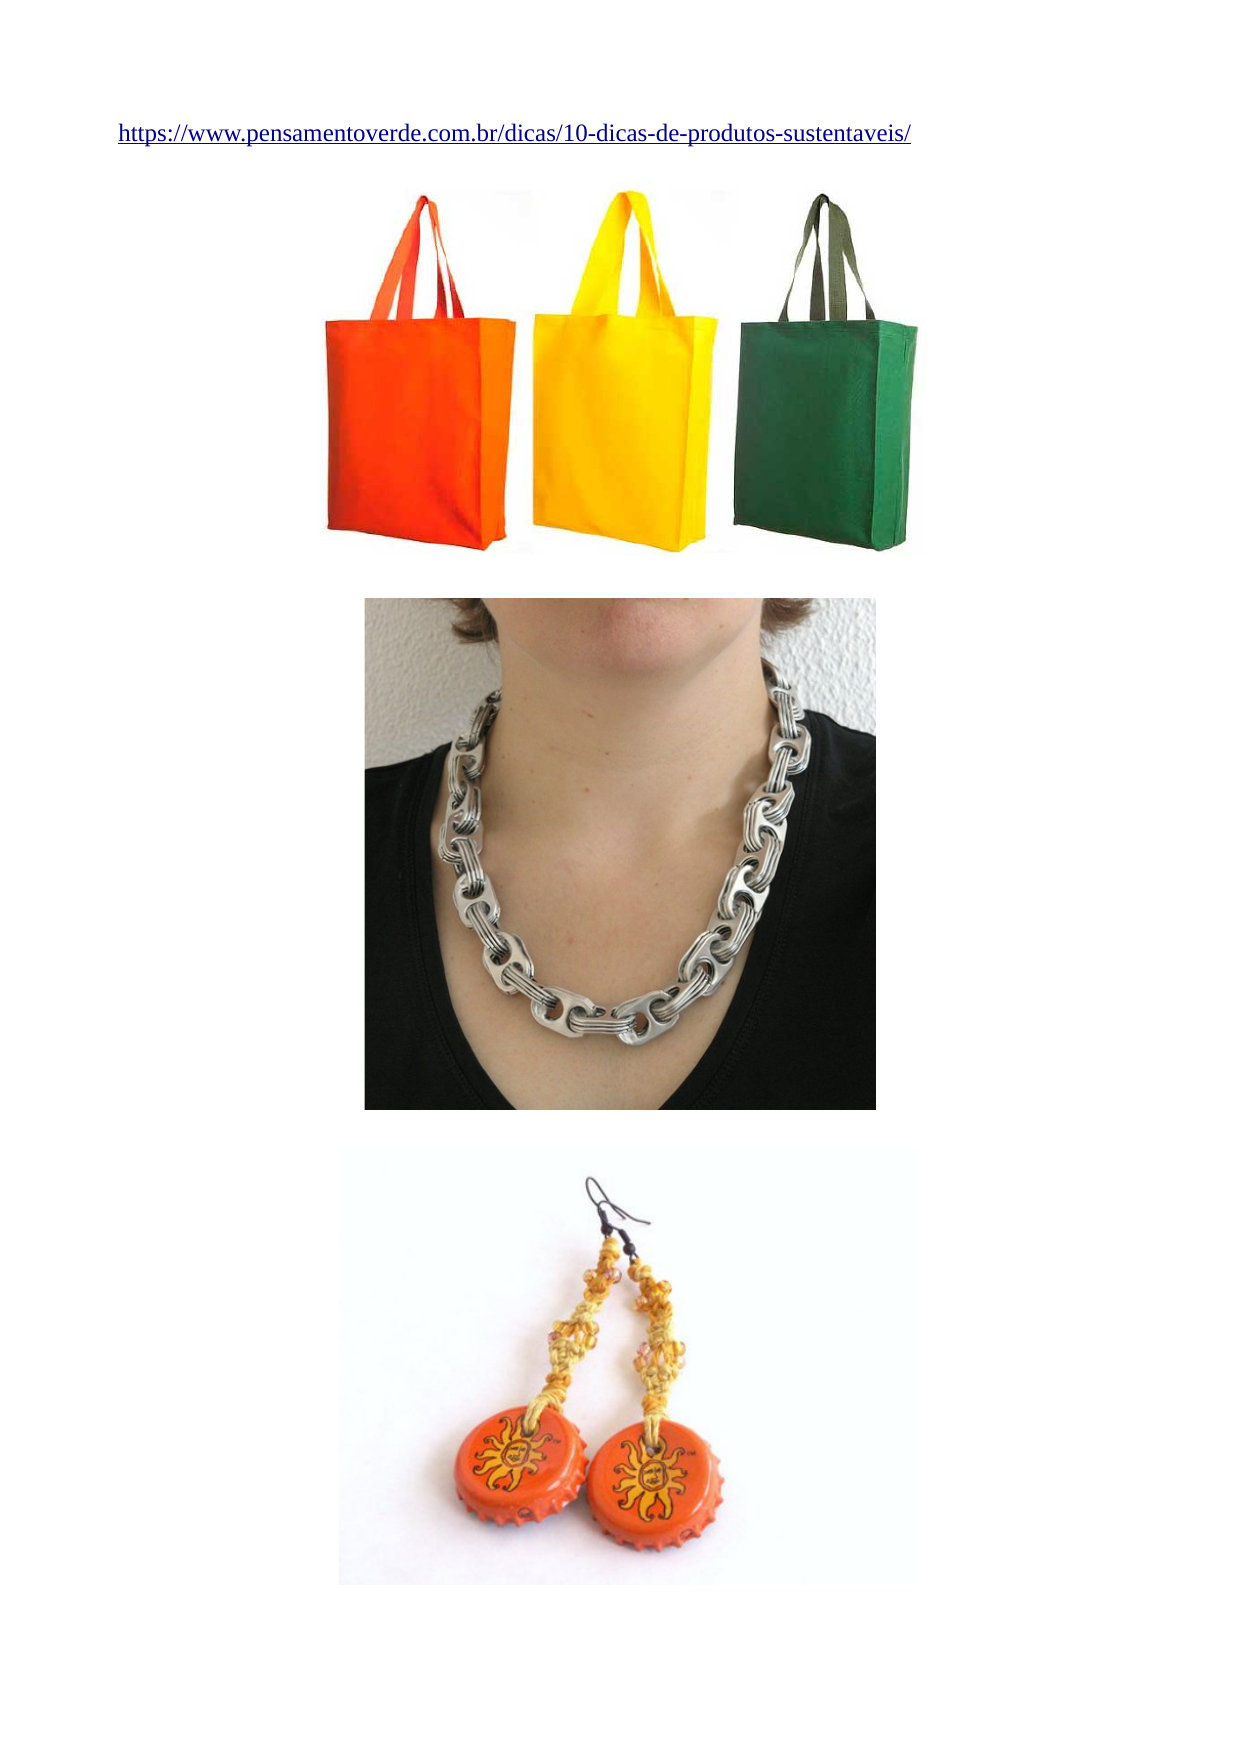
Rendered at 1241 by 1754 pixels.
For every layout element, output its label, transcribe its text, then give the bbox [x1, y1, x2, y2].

picture [338, 1150, 918, 1585]
picture [224, 175, 1017, 570]
text https://www.pensamentoverde.com.br/dicas/10-dicas-de-produtos-sustentaveis/ [118, 118, 1122, 147]
picture [364, 598, 876, 1110]
